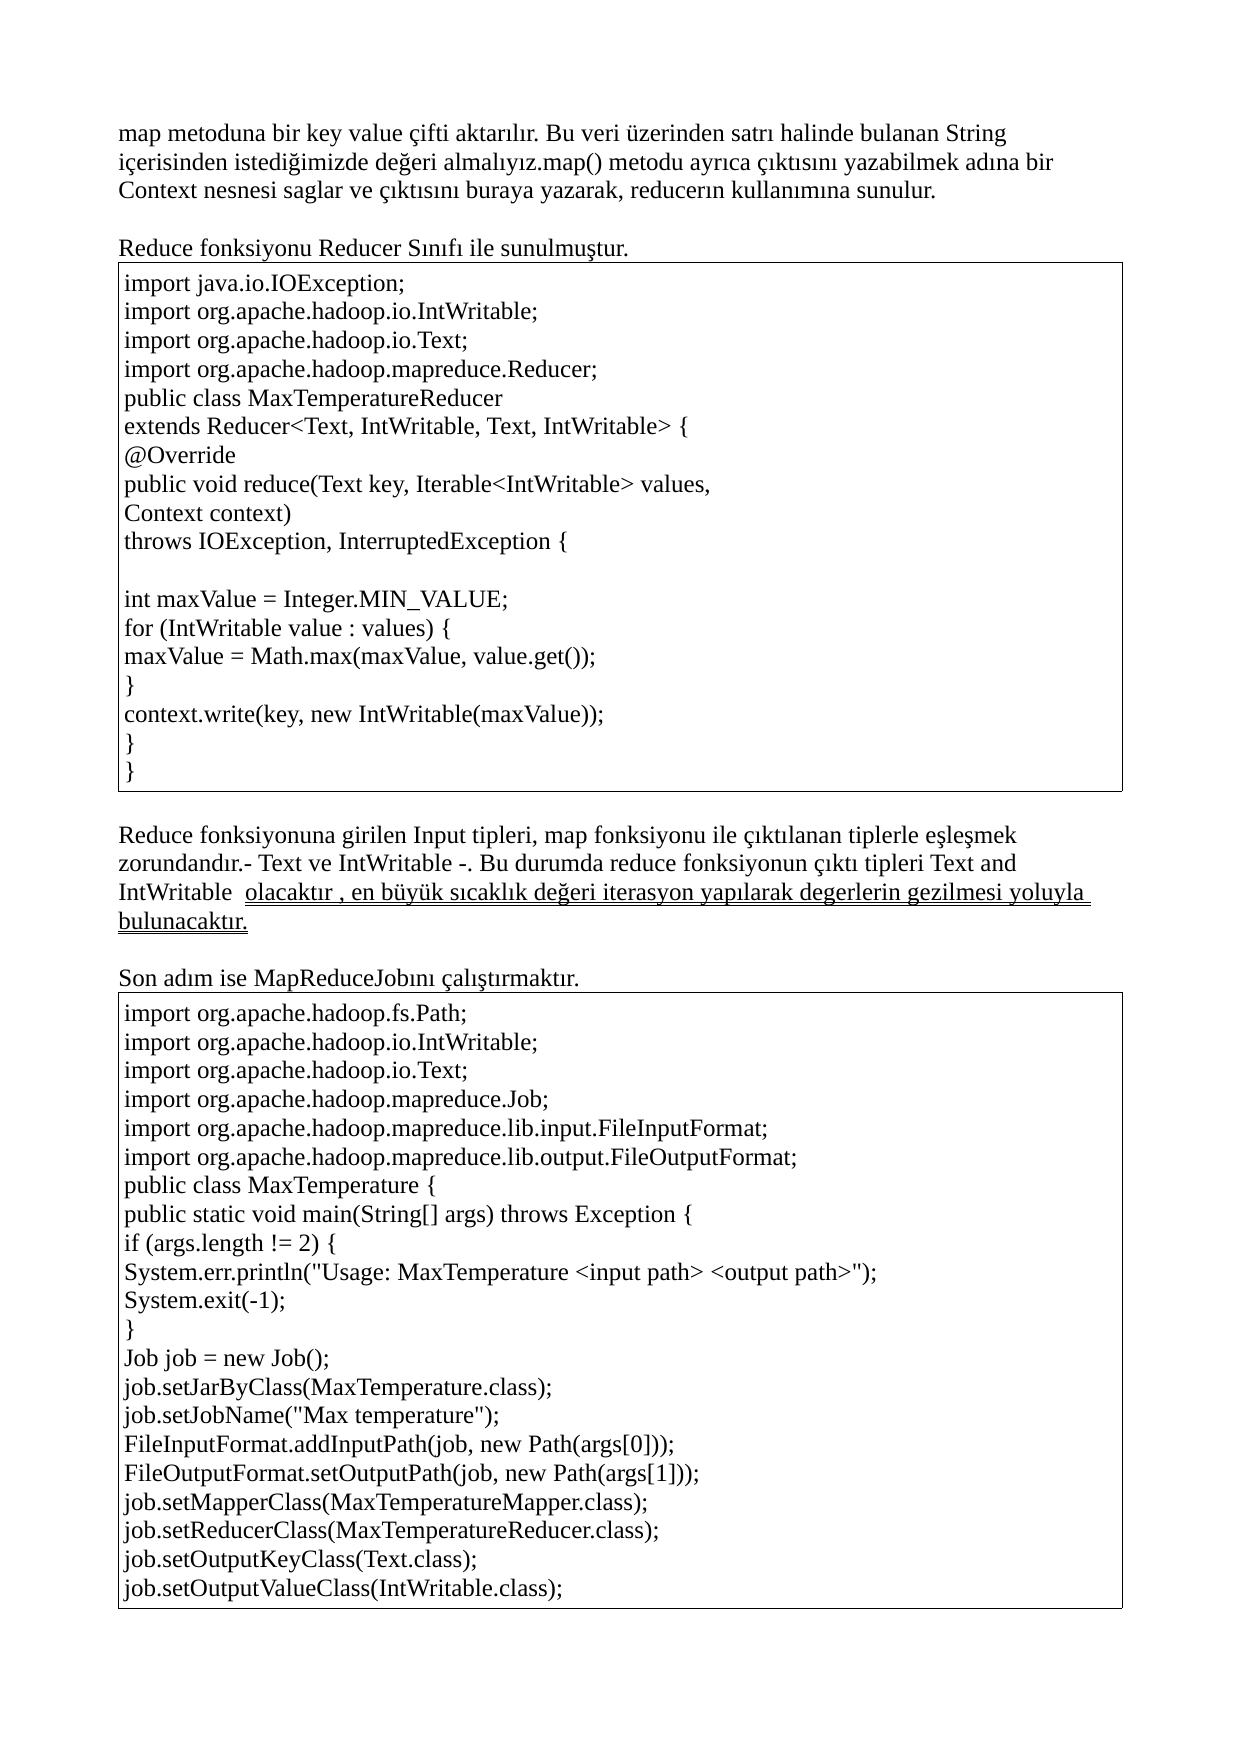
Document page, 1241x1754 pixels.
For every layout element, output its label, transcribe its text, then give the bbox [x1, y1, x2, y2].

text Reduce fonksiyonuna girilen Input tipleri, map fonksiyonu ile çıktılanan tiplerle eşleşmek zorundandır.- Text ve IntWritable -. Bu durumda reduce fonksiyonun çıktı tipleri Text and IntWritable olacaktır , en büyük sıcaklık değeri iterasyon yapılarak degerlerin gezilmesi yoluyla bulunacaktır. [118, 820, 1122, 935]
table_header import java.io.IOException; import org.apache.hadoop.io.IntWritable; import org.apache.hadoop.io.Text; import org.apache.hadoop.mapreduce.Reducer; public class MaxTemperatureReducer extends Reducer<Text, IntWritable, Text, IntWritable> { @Override public void reduce(Text key, Iterable<IntWritable> values, Context context) throws IOException, InterruptedException { int maxValue = Integer.MIN_VALUE; for (IntWritable value : values) { maxValue = Math.max(maxValue, value.get()); } context.write(key, new IntWritable(maxValue)); } } [119, 263, 1122, 791]
text Reduce fonksiyonu Reducer Sınıfı ile sunulmuştur. [118, 233, 1122, 262]
text map metoduna bir key value çifti aktarılır. Bu veri üzerinden satrı halinde bulanan String içerisinden istediğimizde değeri almalıyız.map() metodu ayrıca çıktısını yazabilmek adına bir Context nesnesi saglar ve çıktısını buraya yazarak, reducerın kullanımına sunulur. [118, 118, 1122, 204]
text Son adım ise MapReduceJobını çalıştırmaktır. [118, 963, 1122, 992]
table_header import org.apache.hadoop.fs.Path; import org.apache.hadoop.io.IntWritable; import org.apache.hadoop.io.Text; import org.apache.hadoop.mapreduce.Job; import org.apache.hadoop.mapreduce.lib.input.FileInputFormat; import org.apache.hadoop.mapreduce.lib.output.FileOutputFormat; public class MaxTemperature { public static void main(String[] args) throws Exception { if (args.length != 2) { System.err.println("Usage: MaxTemperature <input path> <output path>"); System.exit(-1); } Job job = new Job(); job.setJarByClass(MaxTemperature.class); job.setJobName("Max temperature"); FileInputFormat.addInputPath(job, new Path(args[0])); FileOutputFormat.setOutputPath(job, new Path(args[1])); job.setMapperClass(MaxTemperatureMapper.class); job.setReducerClass(MaxTemperatureReducer.class); job.setOutputKeyClass(Text.class); job.setOutputValueClass(IntWritable.class); [119, 993, 1122, 1608]
